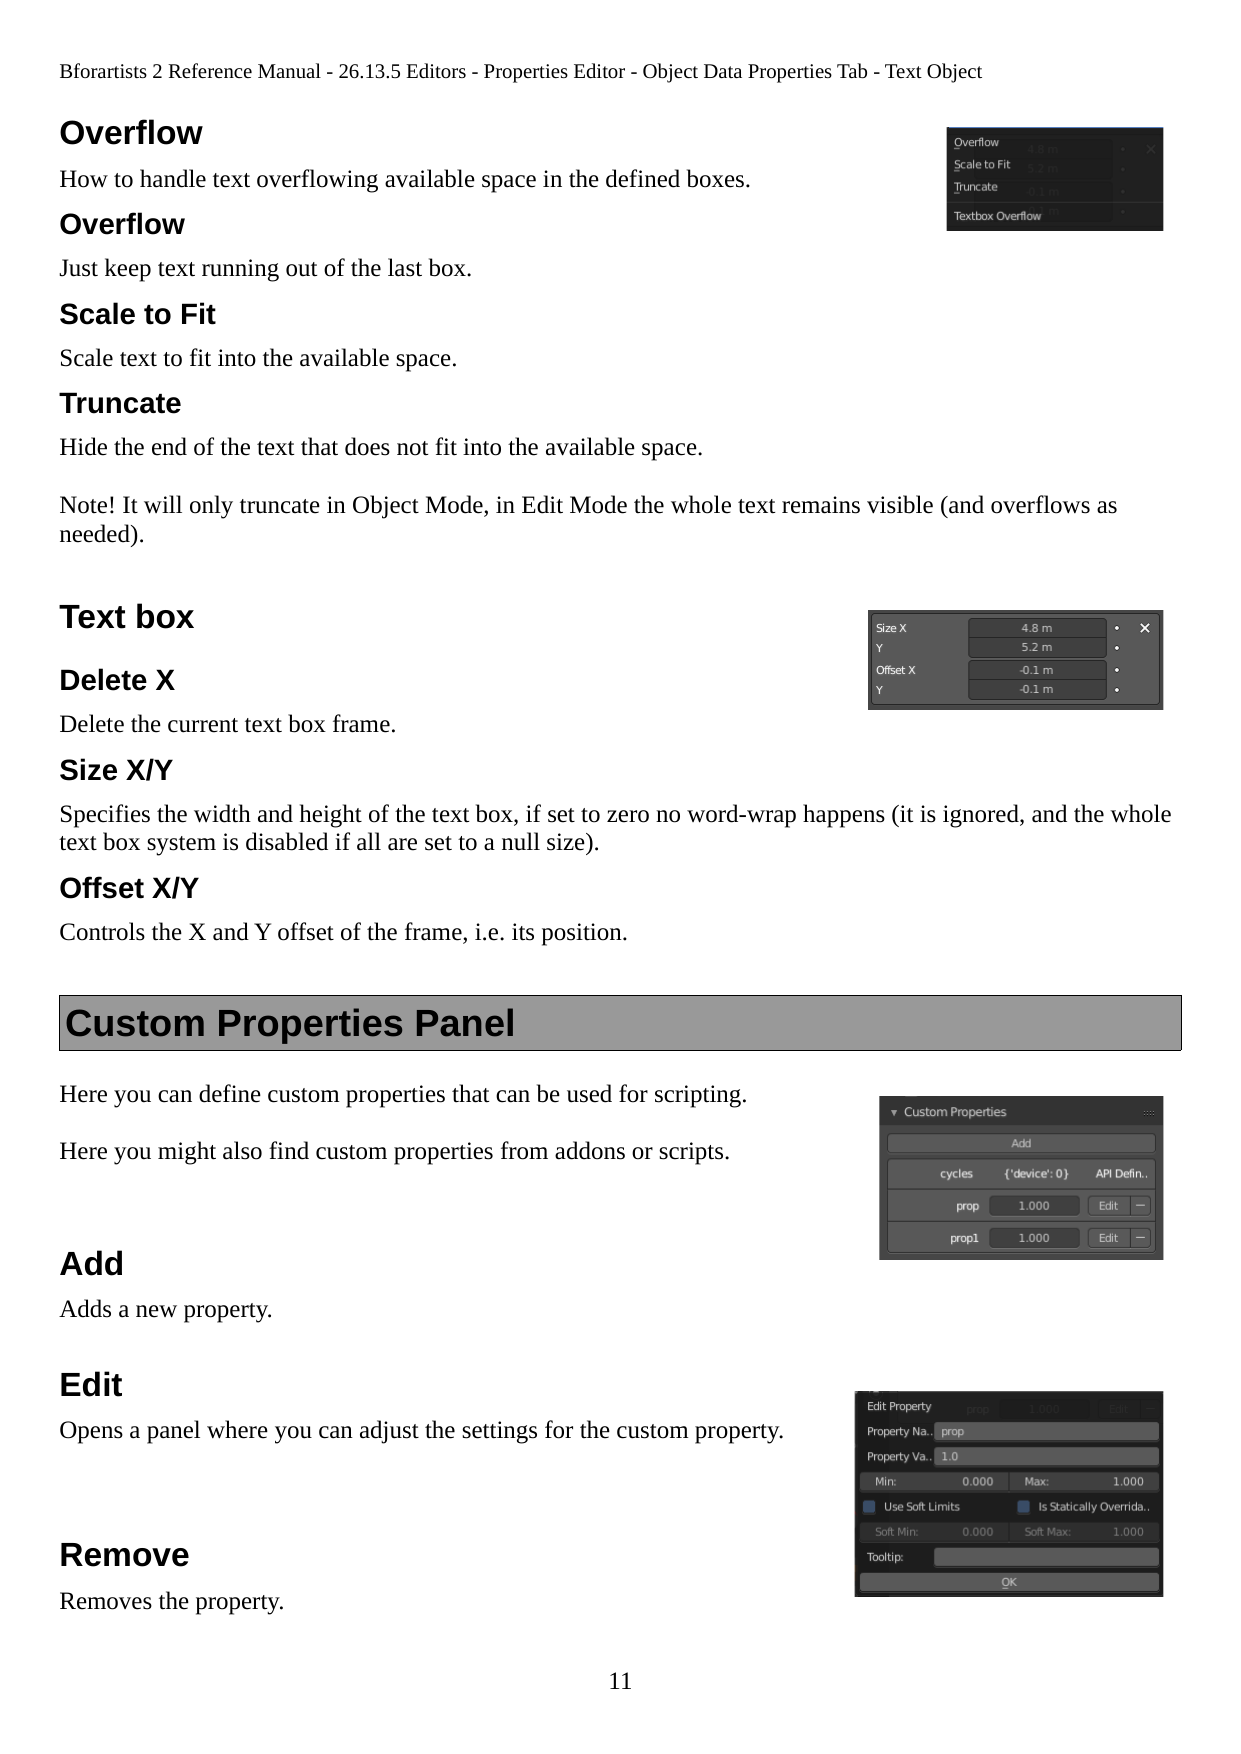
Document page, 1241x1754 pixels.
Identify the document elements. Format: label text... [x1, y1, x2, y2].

text Adds a new property. [59, 1294, 1181, 1323]
text Note! It will only truncate in Object Mode, in Edit Mode the whole text remains visible (and overflows as needed). [59, 490, 1181, 547]
subtitle Remove [59, 1534, 854, 1573]
subtitle [1164, 663, 1181, 697]
subtitle [1164, 1534, 1181, 1573]
subtitle Overflow [59, 207, 1181, 241]
picture [854, 1391, 1164, 1597]
subtitle Text box [59, 597, 1181, 636]
text Scale text to fit into the available space. [59, 343, 1181, 372]
picture [946, 127, 1164, 231]
subtitle Overflow [59, 113, 1181, 151]
subtitle Scale to Fit [59, 297, 1181, 330]
picture [868, 610, 1164, 710]
text Here you can define custom properties that can be used for scripting. [59, 1079, 1181, 1108]
text How to handle text overflowing available space in the defined boxes. [59, 164, 946, 192]
text Controls the X and Y offset of the frame, i.e. its position. [59, 917, 1181, 946]
text Opens a panel where you can adjust the settings for the custom property. [59, 1416, 854, 1444]
text Here you might also find custom properties from addons or scripts. [59, 1136, 879, 1165]
text Specifies the width and height of the text box, if set to zero no word-wrap happens (it is ignored, and the whole text box system is disabled if all are set to a null size). [59, 799, 1181, 856]
subtitle Offset X/Y [59, 871, 1181, 904]
subtitle Add [59, 1243, 1181, 1282]
table_header Custom Properties Panel [60, 996, 1181, 1050]
text Just keep text running out of the last box. [59, 253, 1181, 282]
subtitle Delete X [59, 663, 868, 697]
text Removes the property. [59, 1586, 1181, 1614]
picture [879, 1096, 1164, 1260]
text Delete the current text box frame. [59, 709, 1181, 738]
text Hide the end of the text that does not fit into the available space. [59, 432, 1181, 461]
subtitle Size X/Y [59, 752, 1181, 786]
subtitle Edit [59, 1364, 1181, 1403]
subtitle Truncate [59, 386, 1181, 420]
